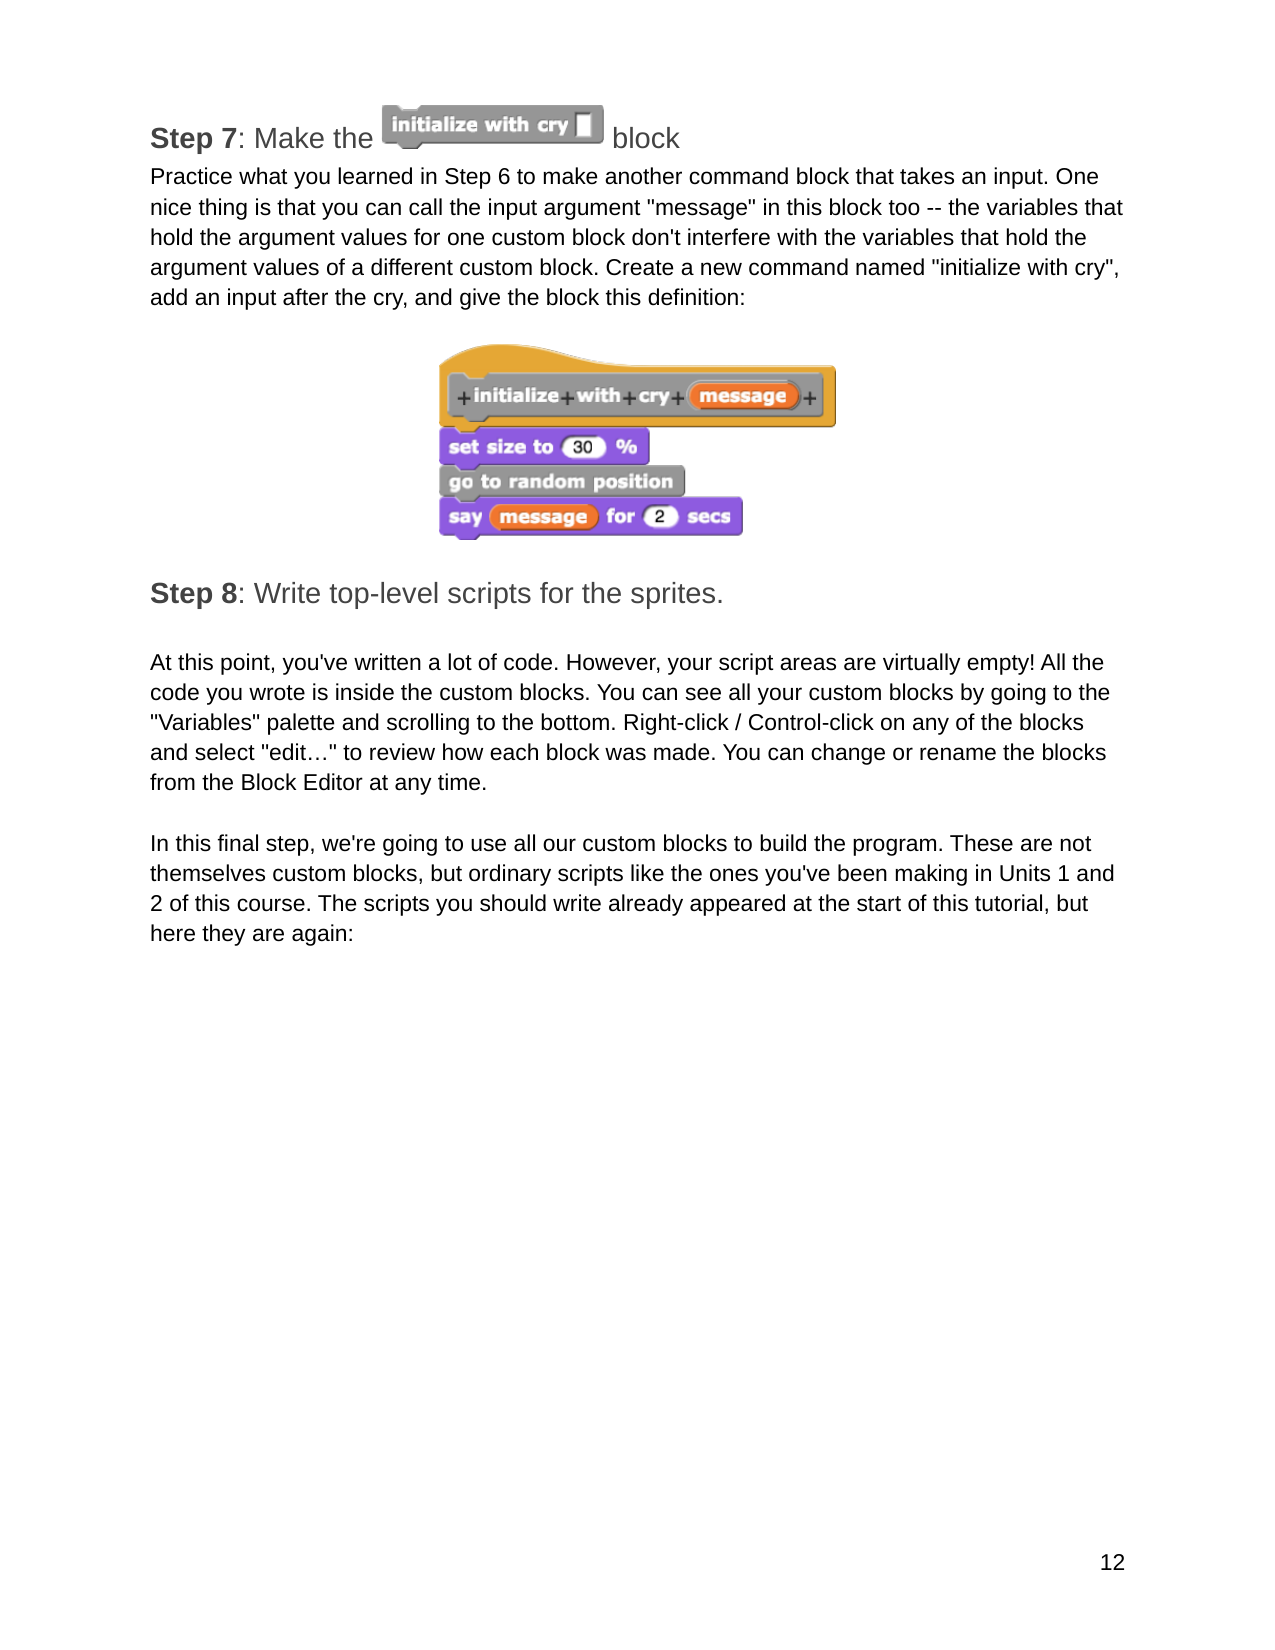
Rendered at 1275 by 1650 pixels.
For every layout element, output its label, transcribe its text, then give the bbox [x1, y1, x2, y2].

subtitle Step 8: Write top-level scripts for the sprites. [150, 576, 1125, 610]
picture [381, 105, 604, 149]
text Practice what you learned in Step 6 to make another command block that takes an input. One nice thing is that you can call the input argument "message" in this block too -- the variables that hold the argument values for one custom block don't interfere with the variables that hold the argument values of a different custom block. Create a new command named "initialize with cry", add an input after the cry, and give the block this definition: [150, 163, 1125, 310]
text At this point, you've written a lot of code. However, your script areas are virtually empty! All the code you wrote is inside the custom blocks. You can see all your custom blocks by going to the "Variables" palette and scrolling to the bottom. Right-click / Control-click on any of the blocks and select "edit…" to review how each block was made. You can change or rename the blocks from the Block Editor at any time. [150, 648, 1125, 796]
text In this final step, we're going to use all our custom blocks to build the program. These are not themselves custom blocks, but ordinary scripts like the ones you've been making in Units 1 and 2 of this course. The scripts you should write already appeared at the start of this tutorial, but here they are again: [150, 830, 1125, 947]
subtitle Step 7: Make the block [150, 105, 1125, 155]
picture [439, 344, 836, 540]
